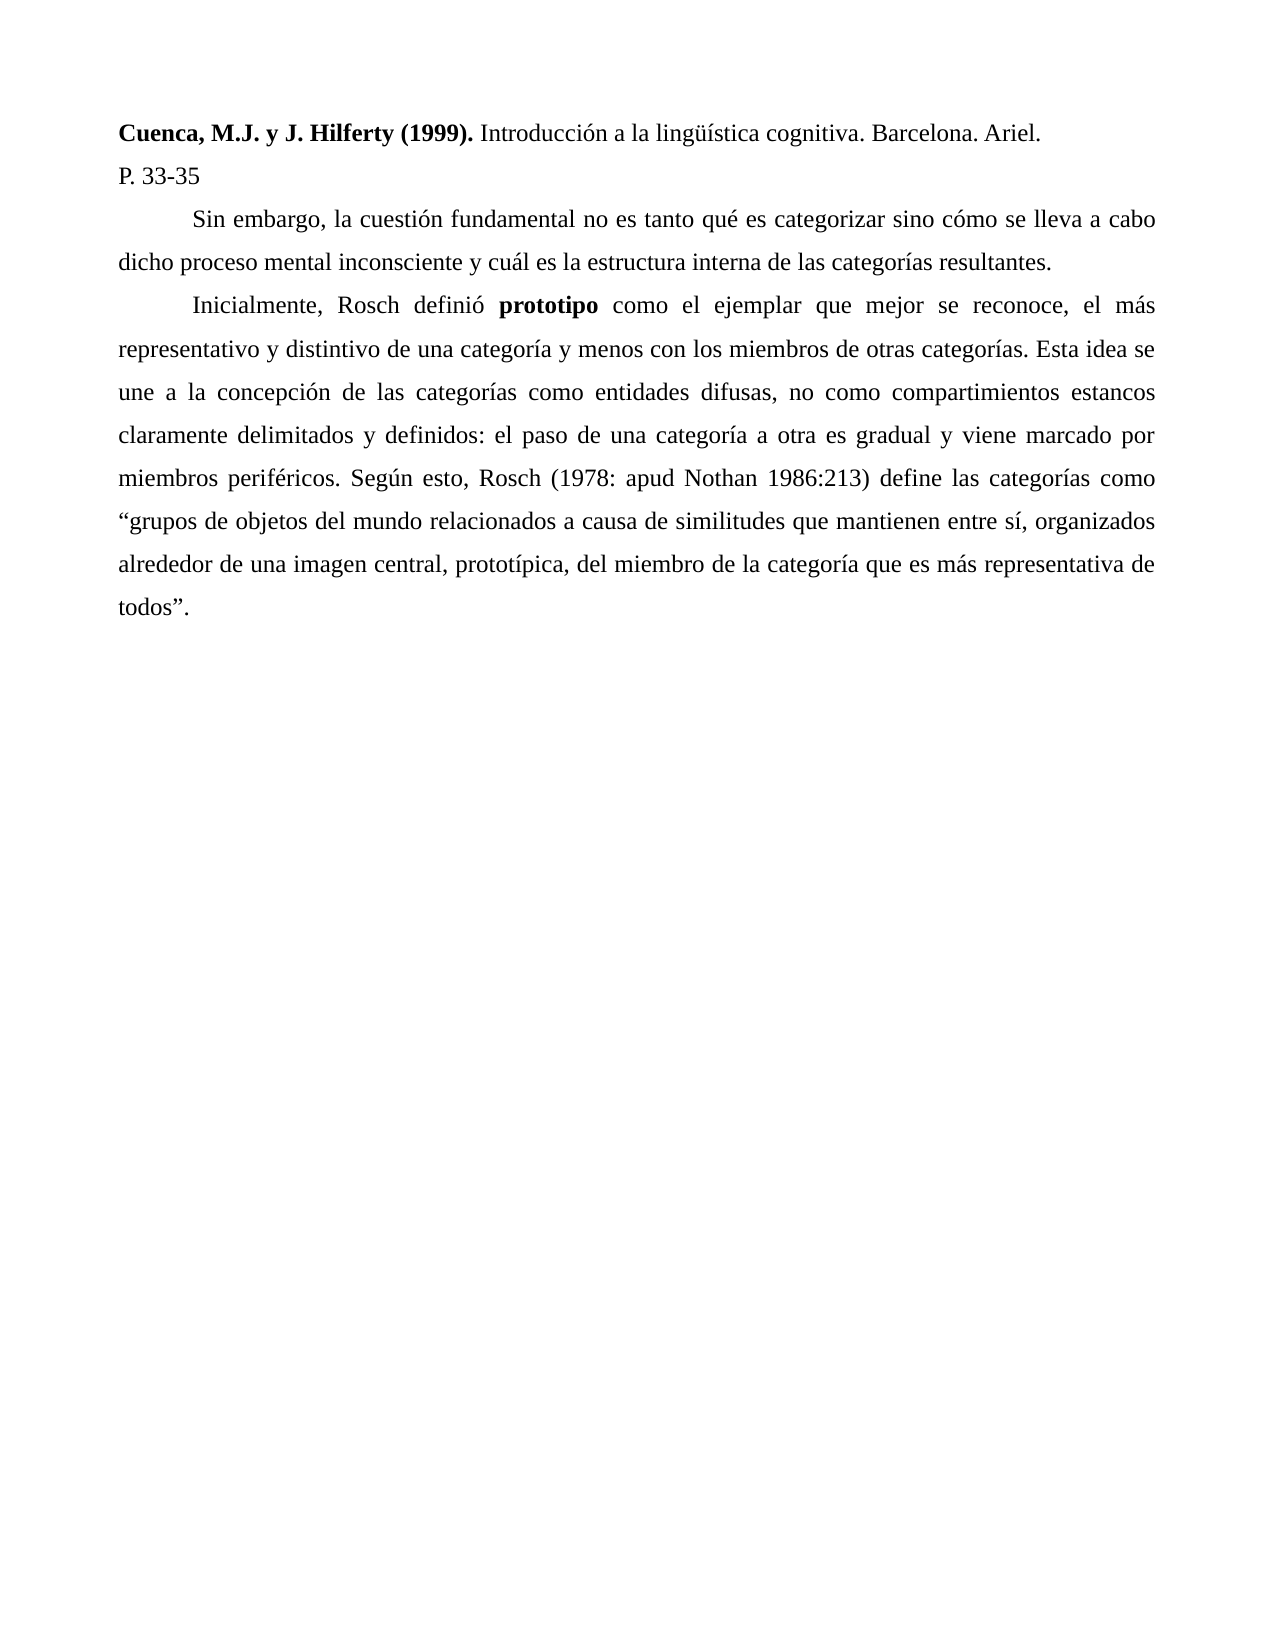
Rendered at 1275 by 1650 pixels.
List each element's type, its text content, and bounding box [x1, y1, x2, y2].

text P. 33-35 [118, 161, 1157, 190]
text Cuenca, M.J. y J. Hilferty (1999). Introducción a la lingüística cognitiva. Barcelona. Ariel. [118, 118, 1157, 147]
text Sin embargo, la cuestión fundamental no es tanto qué es categorizar sino cómo se lleva a cabo dicho proceso mental inconsciente y cuál es la estructura interna de las categorías resultantes. [118, 204, 1157, 276]
text Inicialmente, Rosch definió prototipo como el ejemplar que mejor se reconoce, el más representativo y distintivo de una categoría y menos con los miembros de otras categorías. Esta idea se une a la concepción de las categorías como entidades difusas, no como compartimientos estancos claramente delimitados y definidos: el paso de una categoría a otra es gradual y viene marcado por miembros periféricos. Según esto, Rosch (1978: apud Nothan 1986:213) define las categorías como “grupos de objetos del mundo relacionados a causa de similitudes que mantienen entre sí, organizados alrededor de una imagen central, prototípica, del miembro de la categoría que es más representativa de todos”. [118, 291, 1157, 621]
